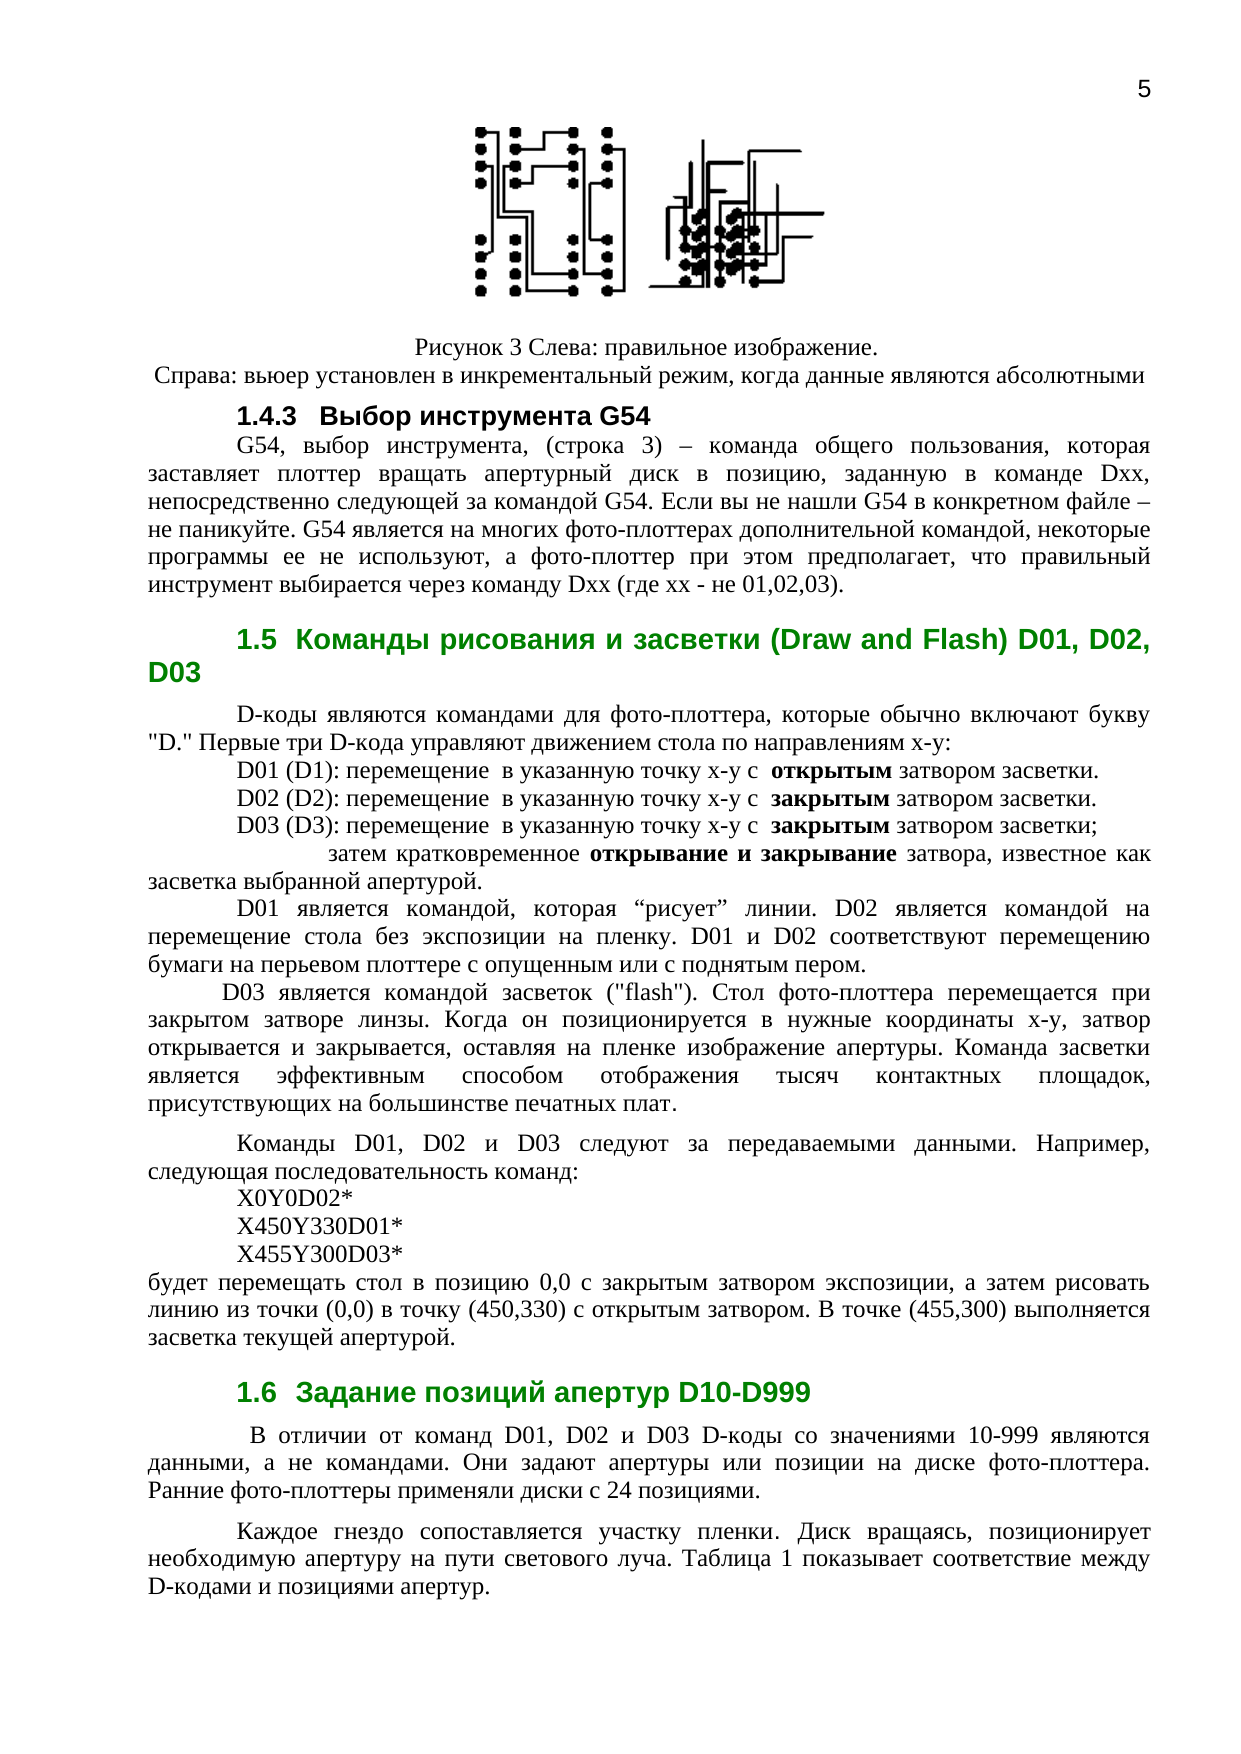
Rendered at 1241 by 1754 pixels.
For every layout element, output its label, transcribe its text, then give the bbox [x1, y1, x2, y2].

picture [474, 127, 825, 298]
text D03 является командой засветок ("flash"). Стол фото-плоттера перемещается при закрытом затворе линзы. Когда он позиционируется в нужные координаты x-y, затвор открывается и закрывается, оставляя на пленке изображение апертуры. Команда засветки является эффективным способом отображения тысяч контактных площадок, присутствующих на большинстве печатных плат. [148, 978, 1151, 1117]
text D-коды являются командами для фото-плоттера, которые обычно включают букву "D." Первые три D-кода управляют движением стола по направлениям x-y: [148, 701, 1151, 756]
text D01 (D1): перемещение в указанную точку x-y с открытым затвором засветки. [148, 756, 1151, 784]
text D01 является командой, которая “рисует” линии. D02 является командой на перемещение стола без экспозиции на пленку. D01 и D02 соответствуют перемещению бумаги на перьевом плоттере с опущенным или с поднятым пером. [148, 894, 1151, 978]
text В отличии от команд D01, D02 и D03 D-коды со значениями 10-999 являются данными, а не командами. Они задают апертуры или позиции на диске фото-плоттера. Ранние фото-плоттеры применяли диски с 24 позициями. [148, 1421, 1151, 1504]
text будет перемещать стол в позицию 0,0 с закрытым затвором экспозиции, а затем рисовать линию из точки (0,0) в точку (450,330) с открытым затвором. В точке (455,300) выполняется засветка текущей апертурой. [148, 1268, 1151, 1351]
subtitle Команды рисования и засветки (Draw and Flash) D01, D02, D03 [148, 623, 1151, 688]
text X450Y330D01* [148, 1212, 1151, 1240]
text затем кратковременное открывание и закрывание затвора, известное как засветка выбранной апертурой. [148, 839, 1151, 894]
text X0Y0D02* [148, 1184, 1151, 1212]
text Рисунок 3 Слева: правильное изображение. [148, 333, 1151, 361]
text D02 (D2): перемещение в указанную точку x-y с закрытым затвором засветки. [148, 784, 1151, 811]
subtitle Выбор инструмента G54 [148, 401, 1151, 432]
text G54, выбор инструмента, (строка 3) – команда общего пользования, которая заставляет плоттер вращать апертурный диск в позицию, заданную в команде Dxx, непосредственно следующей за командой G54. Если вы не нашли G54 в конкретном файле – не паникуйте. G54 является на многих фото-плоттерах дополнительной командой, некоторые программы ее не используют, а фото-плоттер при этом предполагает, что правильный инструмент выбирается через команду Dxx (где xx - не 01,02,03). [148, 432, 1151, 598]
text Каждое гнездо сопоставляется участку пленки. Диск вращаясь, позиционирует необходимую апертуру на пути светового луча. Таблица 1 показывает соответствие между D-кодами и позициями апертур. [148, 1516, 1151, 1600]
text D03 (D3): перемещение в указанную точку x-y с закрытым затвором засветки; [148, 811, 1151, 839]
subtitle Задание позиций апертур D10-D999 [148, 1376, 1151, 1408]
text Команды D01, D02 и D03 следуют за передаваемыми данными. Например, следующая последовательность команд: [148, 1129, 1151, 1184]
text Справа: вьюер установлен в инкрементальный режим, когда данные являются абсолютными [148, 361, 1151, 389]
text X455Y300D03* [148, 1240, 1151, 1268]
